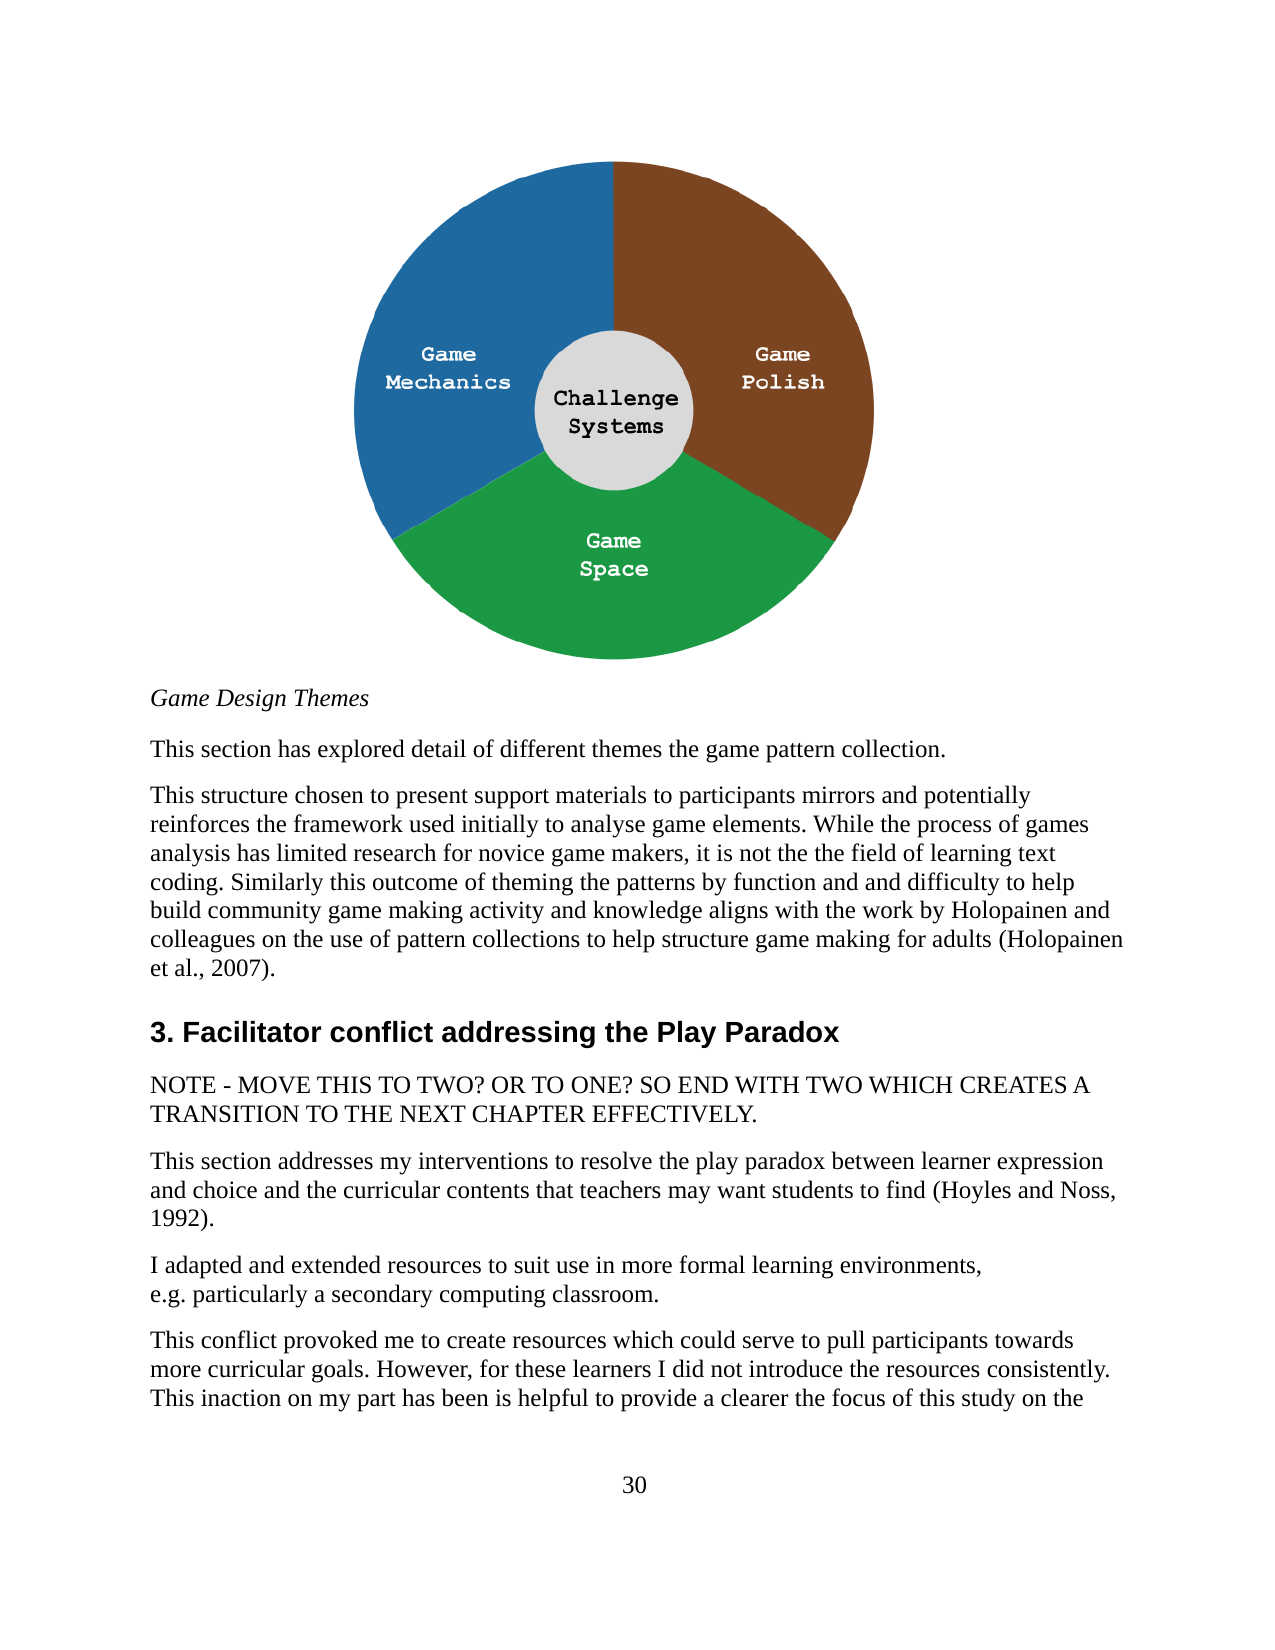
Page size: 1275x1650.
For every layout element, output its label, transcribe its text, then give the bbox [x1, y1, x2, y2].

picture [150, 150, 1077, 671]
text This structure chosen to present support materials to participants mirrors and potentially reinforces the framework used initially to analyse game elements. While the process of games analysis has limited research for novice game makers, it is not the the field of learning text coding. Similarly this outcome of theming the patterns by function and and difficulty to help build community game making activity and knowledge aligns with the work by Holopainen and colleagues on the use of pattern collections to help structure game making for adults (Holopainen et al., 2007). [150, 780, 1125, 982]
text This section has explored detail of different themes the game pattern collection. [150, 734, 1125, 762]
text This section addresses my interventions to resolve the play paradox between learner expression and choice and the curricular contents that teachers may want students to find (Hoyles and Noss, 1992). [150, 1146, 1125, 1232]
text I adapted and extended resources to suit use in more formal learning environments, e.g. particularly a secondary computing classroom. [150, 1250, 1125, 1308]
text Game Design Themes [150, 683, 1125, 712]
text NOTE - MOVE THIS TO TWO? OR TO ONE? SO END WITH TWO WHICH CREATES A TRANSITION TO THE NEXT CHAPTER EFFECTIVELY. [150, 1071, 1125, 1128]
text This conflict provoked me to create resources which could serve to pull participants towards more curricular goals. However, for these learners I did not introduce the resources consistently. This inaction on my part has been is helpful to provide a clearer the focus of this study on the [150, 1326, 1125, 1412]
subtitle 3. Facilitator conflict addressing the Play Paradox [150, 1016, 1125, 1049]
